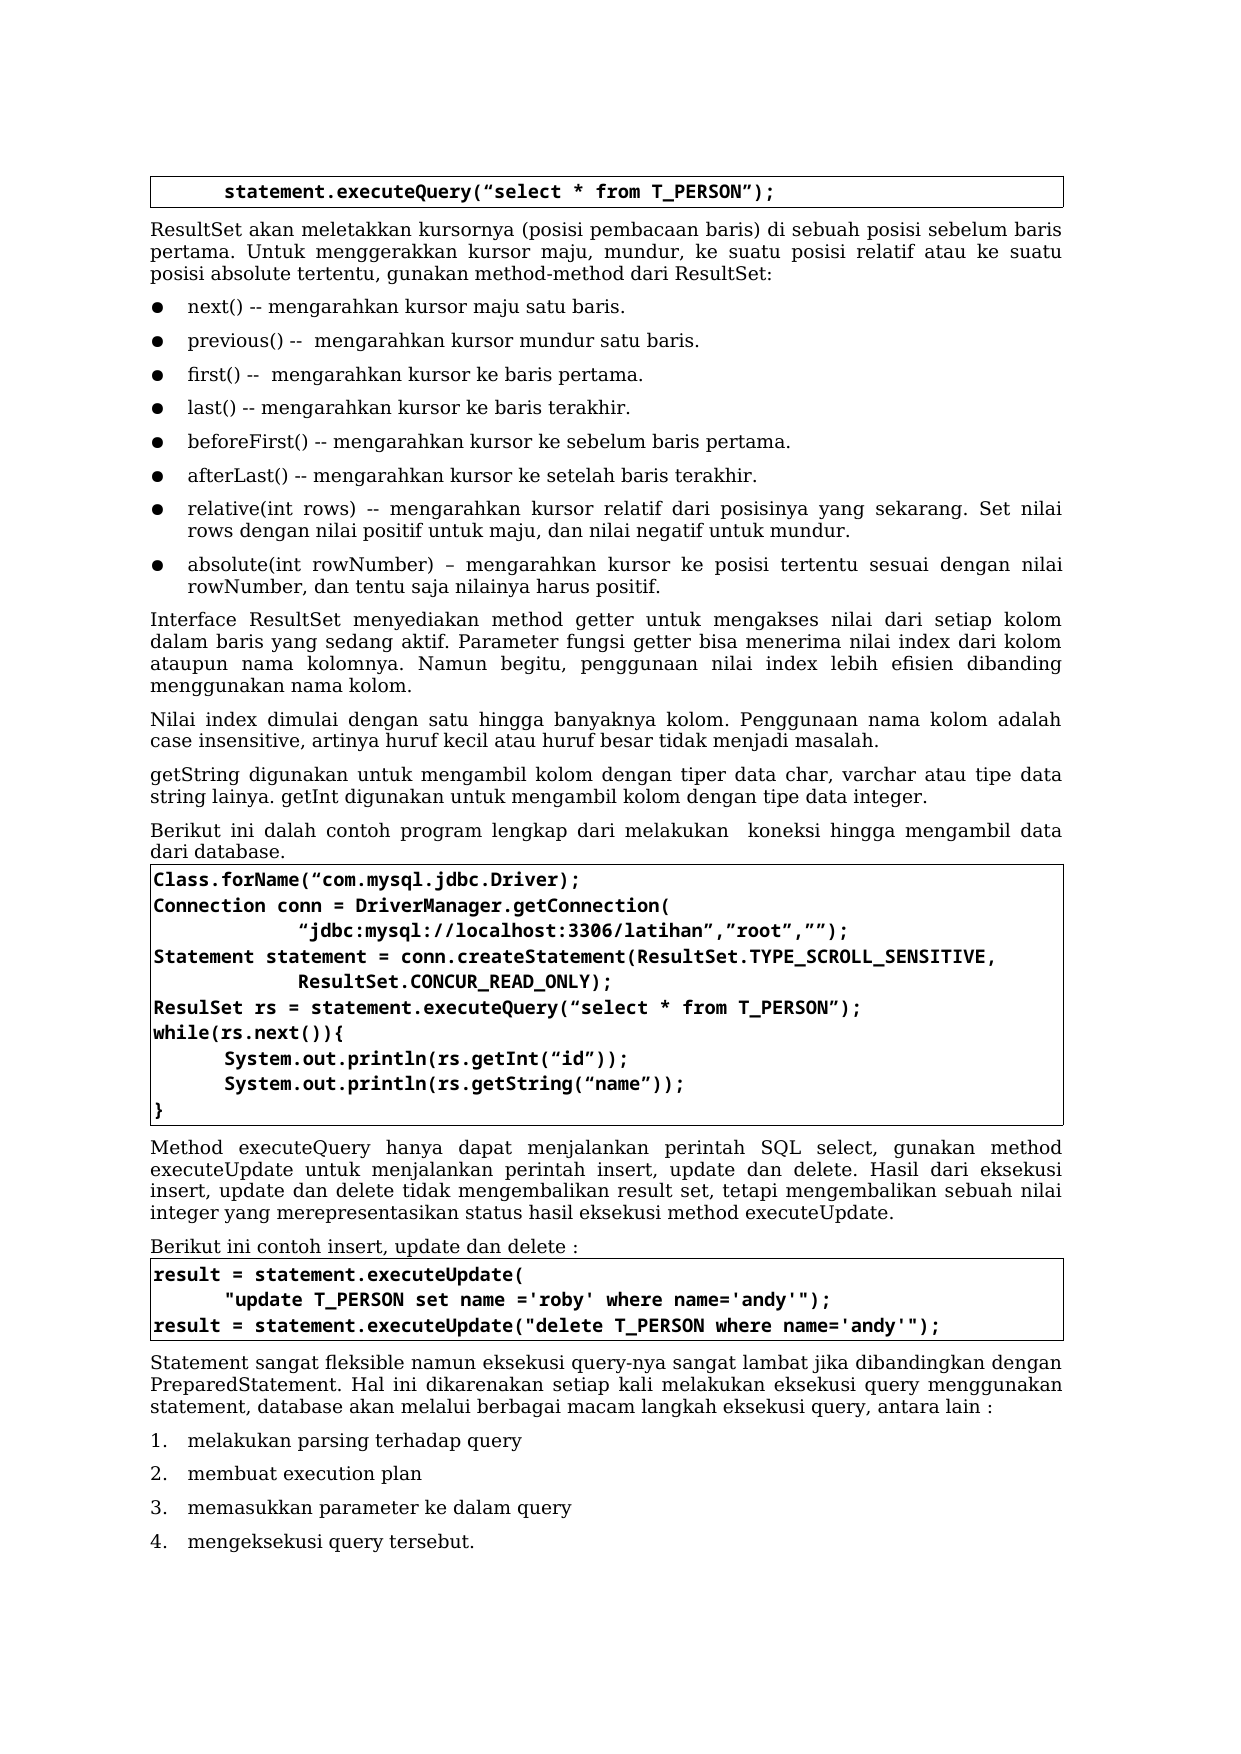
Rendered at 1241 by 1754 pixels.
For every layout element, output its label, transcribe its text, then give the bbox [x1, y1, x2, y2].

list first() -- mengarahkan kursor ke baris pertama. [150, 364, 1063, 386]
text getString digunakan untuk mengambil kolom dengan tiper data char, varchar atau tipe data string lainya. getInt digunakan untuk mengambil kolom dengan tipe data integer. [150, 764, 1063, 808]
text Berikut ini dalah contoh program lengkap dari melakukan koneksi hingga mengambil data dari database. [150, 820, 1063, 863]
list relative(int rows) -- mengarahkan kursor relatif dari posisinya yang sekarang. Set nilai rows dengan nilai positif untuk maju, dan nilai negatif untuk mundur. [150, 498, 1063, 542]
text } [151, 1093, 1063, 1125]
text “jdbc:mysql://localhost:3306/latihan”,”root”,””); [151, 914, 1063, 940]
text Berikut ini contoh insert, update dan delete : [150, 1236, 1063, 1258]
text ResultSet.CONCUR_READ_ONLY); [151, 966, 1063, 991]
text Nilai index dimulai dengan satu hingga banyaknya kolom. Penggunaan nama kolom adalah case insensitive, artinya huruf kecil atau huruf besar tidak menjadi masalah. [150, 709, 1063, 752]
list membuat execution plan [150, 1463, 1063, 1485]
list afterLast() -- mengarahkan kursor ke setelah baris terakhir. [150, 465, 1063, 487]
list next() -- mengarahkan kursor maju satu baris. [150, 296, 1063, 318]
text result = statement.executeUpdate( [151, 1259, 1063, 1283]
text result = statement.executeUpdate("delete T_PERSON where name='andy'"); [151, 1309, 1063, 1340]
text Connection conn = DriverManager.getConnection( [151, 889, 1063, 914]
text ResulSet rs = statement.executeQuery(“select * from T_PERSON”); [151, 991, 1063, 1017]
list mengeksekusi query tersebut. [150, 1531, 1063, 1553]
text Statement statement = conn.createStatement(ResultSet.TYPE_SCROLL_SENSITIVE, [151, 940, 1063, 966]
text while(rs.next()){ [151, 1017, 1063, 1042]
list absolute(int rowNumber) – mengarahkan kursor ke posisi tertentu sesuai dengan nilai rowNumber, dan tentu saja nilainya harus positif. [150, 554, 1063, 598]
text Statement sangat fleksible namun eksekusi query-nya sangat lambat jika dibandingkan dengan PreparedStatement. Hal ini dikarenakan setiap kali melakukan eksekusi query menggunakan statement, database akan melalui berbagai macam langkah eksekusi query, antara lain : [150, 1352, 1063, 1418]
list previous() -- mengarahkan kursor mundur satu baris. [150, 330, 1063, 352]
text statement.executeQuery(“select * from T_PERSON”); [151, 177, 1063, 207]
list last() -- mengarahkan kursor ke baris terakhir. [150, 397, 1063, 419]
text System.out.println(rs.getString(“name”)); [151, 1068, 1063, 1093]
text System.out.println(rs.getInt(“id”)); [151, 1042, 1063, 1068]
list memasukkan parameter ke dalam query [150, 1497, 1063, 1519]
text Class.forName(“com.mysql.jdbc.Driver); [151, 865, 1063, 889]
text "update T_PERSON set name ='roby' where name='andy'"); [151, 1283, 1063, 1309]
text Interface ResultSet menyediakan method getter untuk mengakses nilai dari setiap kolom dalam baris yang sedang aktif. Parameter fungsi getter bisa menerima nilai index dari kolom ataupun nama kolomnya. Namun begitu, penggunaan nilai index lebih efisien dibanding menggunakan nama kolom. [150, 609, 1063, 697]
list melakukan parsing terhadap query [150, 1430, 1063, 1452]
text ResultSet akan meletakkan kursornya (posisi pembacaan baris) di sebuah posisi sebelum baris pertama. Untuk menggerakkan kursor maju, mundur, ke suatu posisi relatif atau ke suatu posisi absolute tertentu, gunakan method-method dari ResultSet: [150, 219, 1063, 285]
list beforeFirst() -- mengarahkan kursor ke sebelum baris pertama. [150, 431, 1063, 453]
text Method executeQuery hanya dapat menjalankan perintah SQL select, gunakan method executeUpdate untuk menjalankan perintah insert, update dan delete. Hasil dari eksekusi insert, update dan delete tidak mengembalikan result set, tetapi mengembalikan sebuah nilai integer yang merepresentasikan status hasil eksekusi method executeUpdate. [150, 1137, 1063, 1224]
